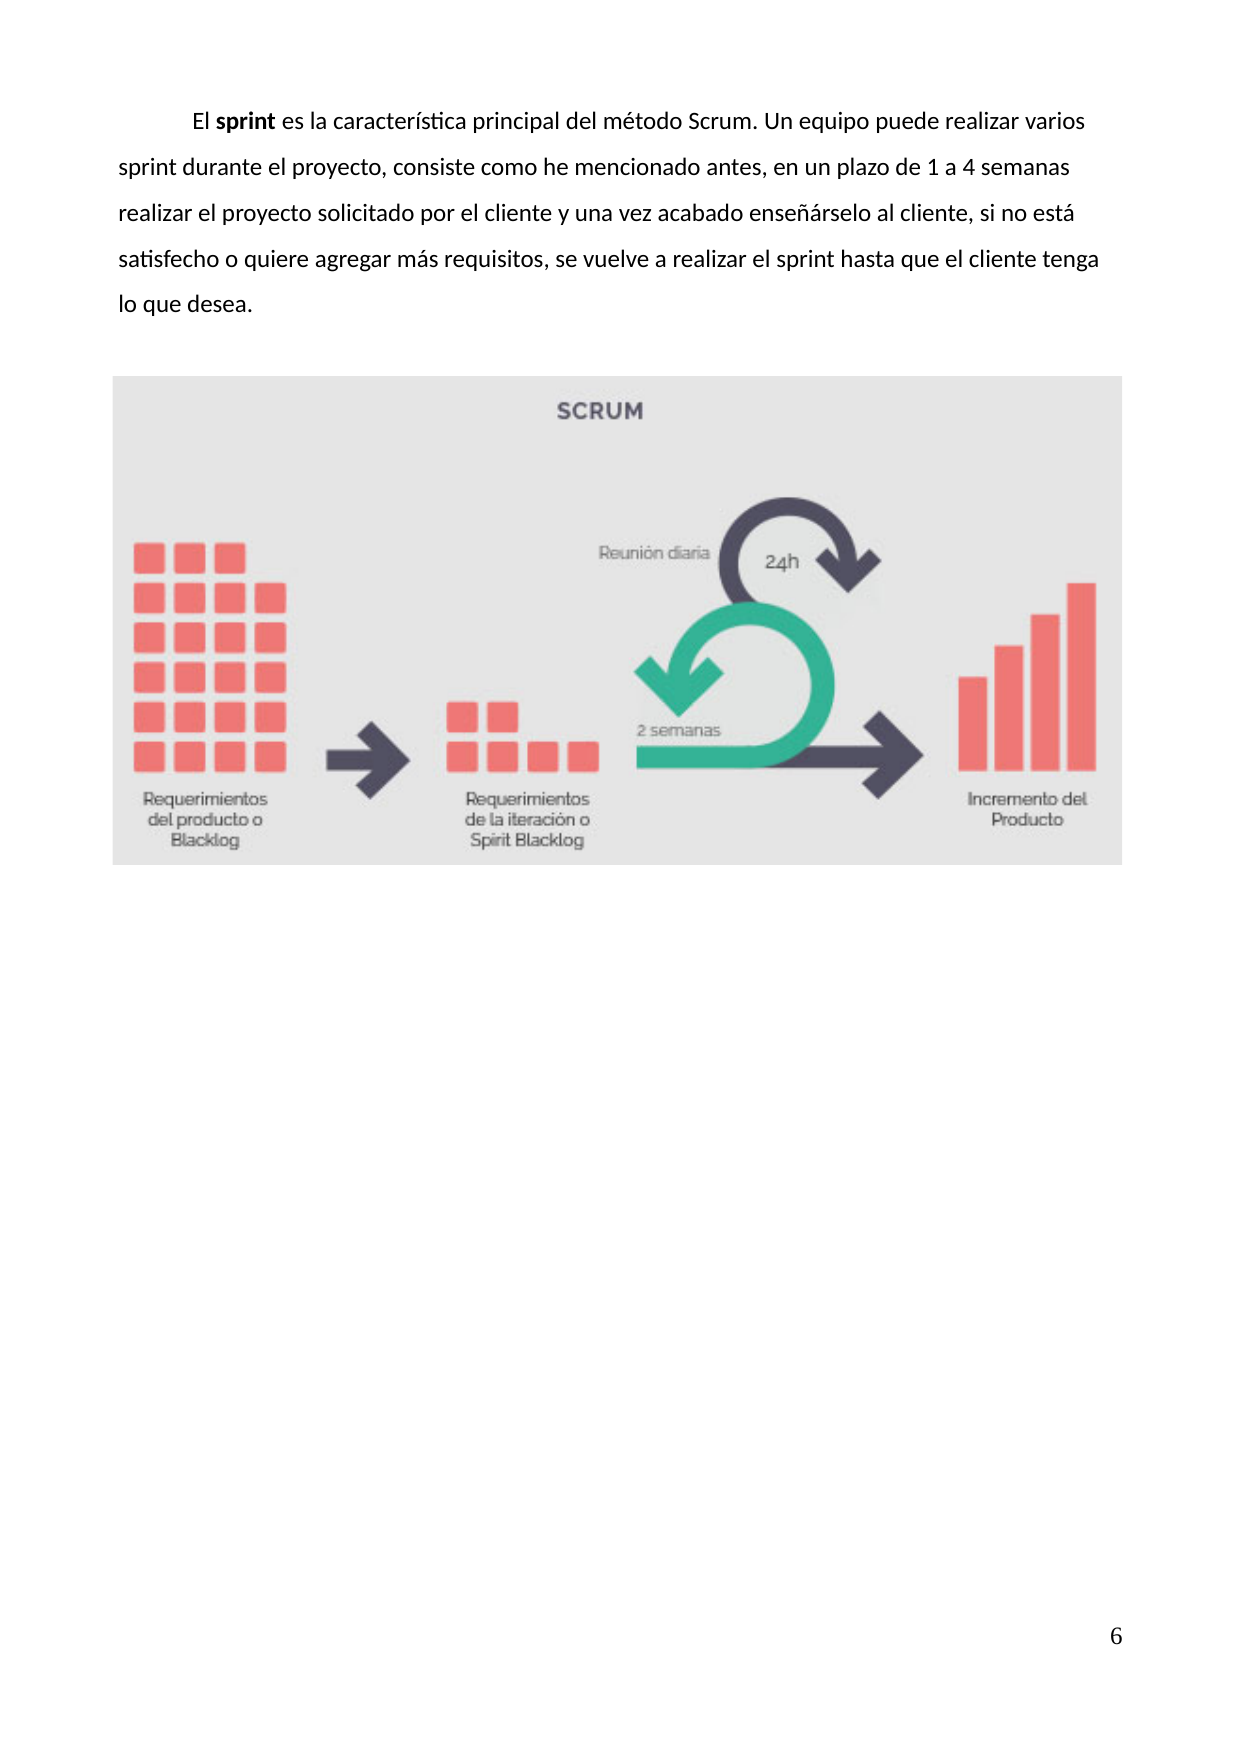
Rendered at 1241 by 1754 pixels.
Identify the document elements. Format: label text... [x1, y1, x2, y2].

text El sprint es la característica principal del método Scrum. Un equipo puede realizar varios sprint durante el proyecto, consiste como he mencionado antes, en un plazo de 1 a 4 semanas realizar el proyecto solicitado por el cliente y una vez acabado enseñárselo al cliente, si no está satisfecho o quiere agregar más requisitos, se vuelve a realizar el sprint hasta que el cliente tenga lo que desea. [118, 106, 1122, 319]
